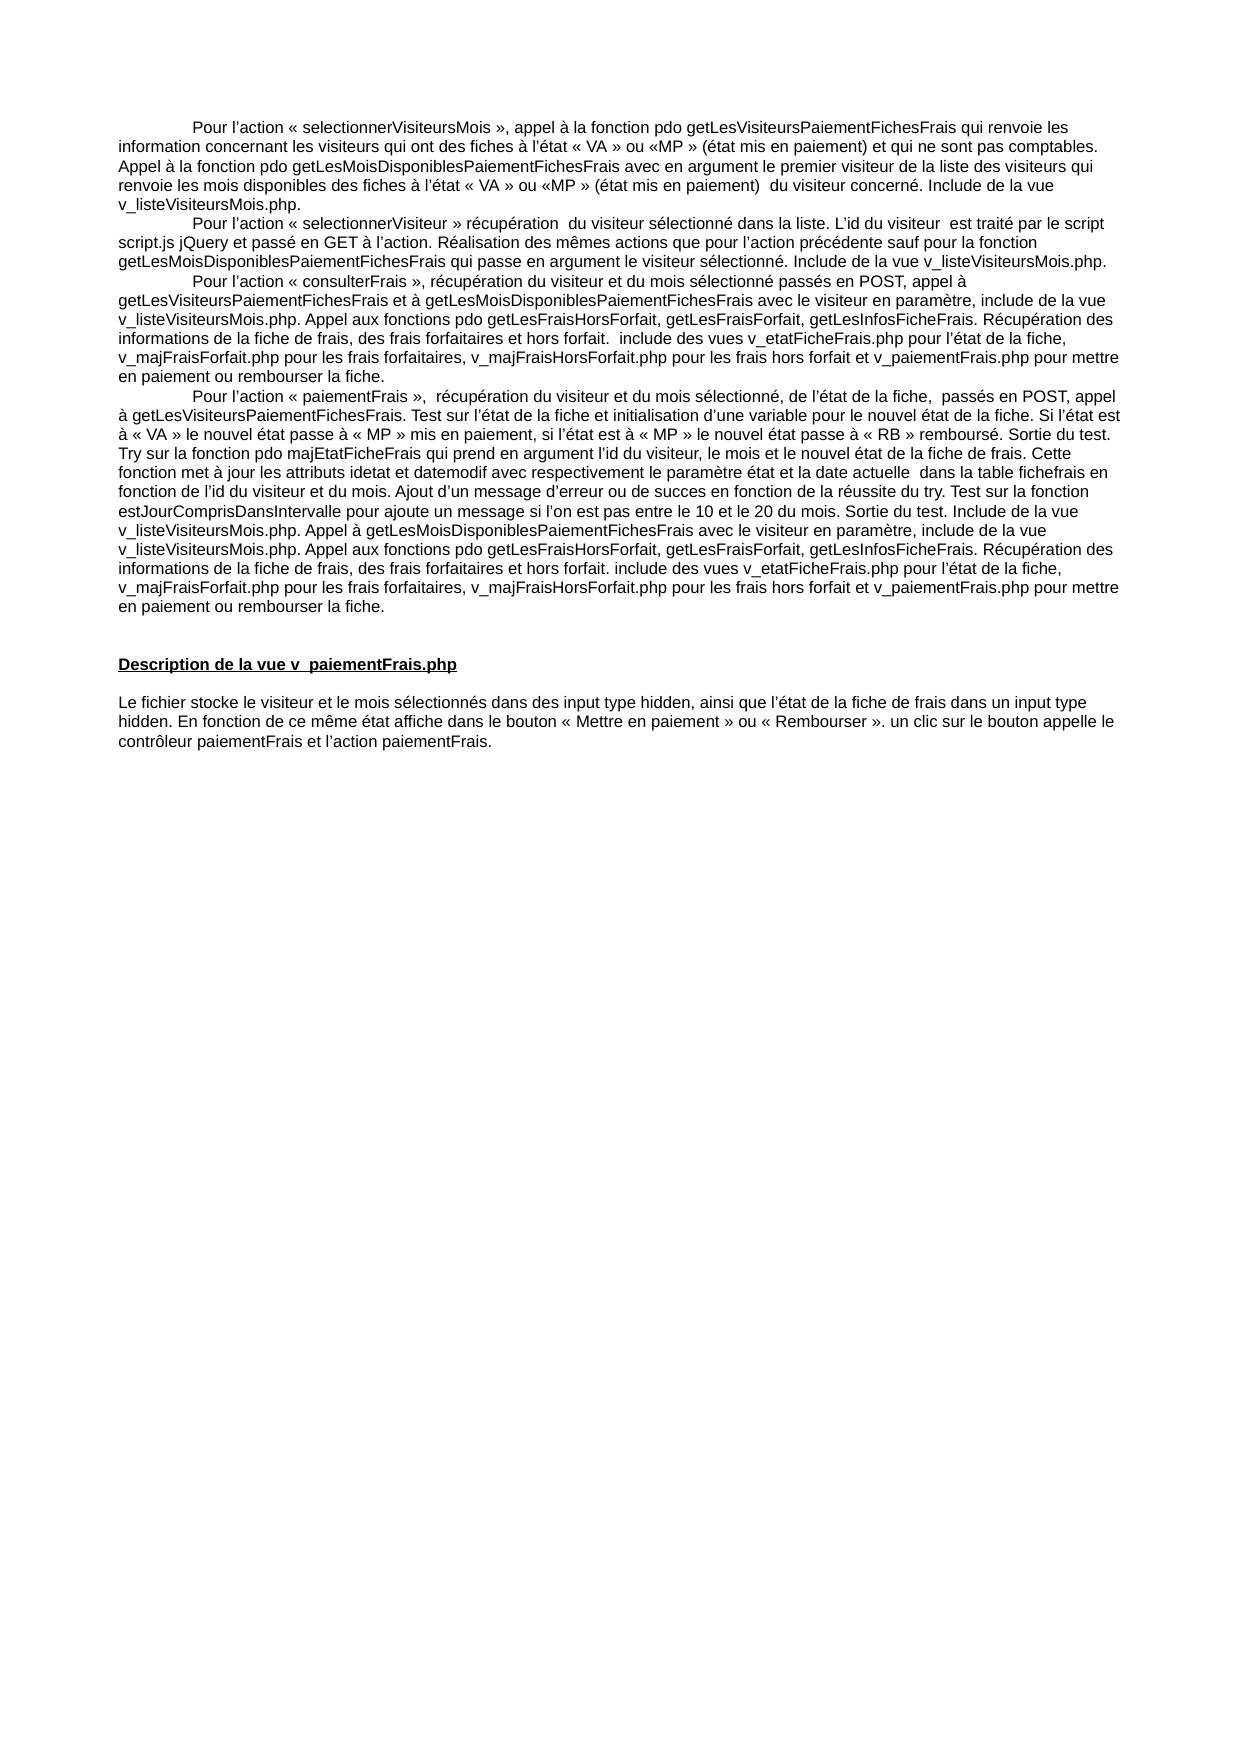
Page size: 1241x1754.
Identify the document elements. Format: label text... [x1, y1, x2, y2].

text Description de la vue v_paiementFrais.php [118, 655, 1122, 674]
text Pour l’action « selectionnerVisiteursMois », appel à la fonction pdo getLesVisiteursPaiementFichesFrais qui renvoie les information concernant les visiteurs qui ont des fiches à l’état « VA » ou «MP » (état mis en paiement) et qui ne sont pas comptables. [118, 118, 1122, 156]
text Le fichier stocke le visiteur et le mois sélectionnés dans des input type hidden, ainsi que l’état de la fiche de frais dans un input type hidden. En fonction de ce même état affiche dans le bouton « Mettre en paiement » ou « Rembourser ». un clic sur le bouton appelle le contrôleur paiementFrais et l’action paiementFrais. [118, 693, 1122, 751]
text Pour l’action « consulterFrais », récupération du visiteur et du mois sélectionné passés en POST, appel à getLesVisiteursPaiementFichesFrais et à getLesMoisDisponiblesPaiementFichesFrais avec le visiteur en paramètre, include de la vue v_listeVisiteursMois.php. Appel aux fonctions pdo getLesFraisHorsForfait, getLesFraisForfait, getLesInfosFicheFrais. Récupération des informations de la fiche de frais, des frais forfaitaires et hors forfait. include des vues v_etatFicheFrais.php pour l’état de la fiche, v_majFraisForfait.php pour les frais forfaitaires, v_majFraisHorsForfait.php pour les frais hors forfait et v_paiementFrais.php pour mettre en paiement ou rembourser la fiche. [118, 271, 1122, 386]
text Pour l’action « paiementFrais », récupération du visiteur et du mois sélectionné, de l’état de la fiche, passés en POST, appel à getLesVisiteursPaiementFichesFrais. Test sur l’état de la fiche et initialisation d’une variable pour le nouvel état de la fiche. Si l’état est à « VA » le nouvel état passe à « MP » mis en paiement, si l’état est à « MP » le nouvel état passe à « RB » remboursé. Sortie du test. Try sur la fonction pdo majEtatFicheFrais qui prend en argument l’id du visiteur, le mois et le nouvel état de la fiche de frais. Cette fonction met à jour les attributs idetat et datemodif avec respectivement le paramètre état et la date actuelle dans la table fichefrais en fonction de l’id du visiteur et du mois. Ajout d’un message d’erreur ou de succes en fonction de la réussite du try. Test sur la fonction estJourComprisDansIntervalle pour ajoute un message si l’on est pas entre le 10 et le 20 du mois. Sortie du test. Include de la vue v_listeVisiteursMois.php. Appel à getLesMoisDisponiblesPaiementFichesFrais avec le visiteur en paramètre, include de la vue v_listeVisiteursMois.php. Appel aux fonctions pdo getLesFraisHorsForfait, getLesFraisForfait, getLesInfosFicheFrais. Récupération des informations de la fiche de frais, des frais forfaitaires et hors forfait. include des vues v_etatFicheFrais.php pour l’état de la fiche, v_majFraisForfait.php pour les frais forfaitaires, v_majFraisHorsForfait.php pour les frais hors forfait et v_paiementFrais.php pour mettre en paiement ou rembourser la fiche. [118, 386, 1122, 616]
text Pour l’action « selectionnerVisiteur » récupération du visiteur sélectionné dans la liste. L’id du visiteur est traité par le script script.js jQuery et passé en GET à l’action. Réalisation des mêmes actions que pour l’action précédente sauf pour la fonction getLesMoisDisponiblesPaiementFichesFrais qui passe en argument le visiteur sélectionné. Include de la vue v_listeVisiteursMois.php. [118, 214, 1122, 271]
text Appel à la fonction pdo getLesMoisDisponiblesPaiementFichesFrais avec en argument le premier visiteur de la liste des visiteurs qui renvoie les mois disponibles des fiches à l’état « VA » ou «MP » (état mis en paiement) du visiteur concerné. Include de la vue v_listeVisiteursMois.php. [118, 156, 1122, 214]
